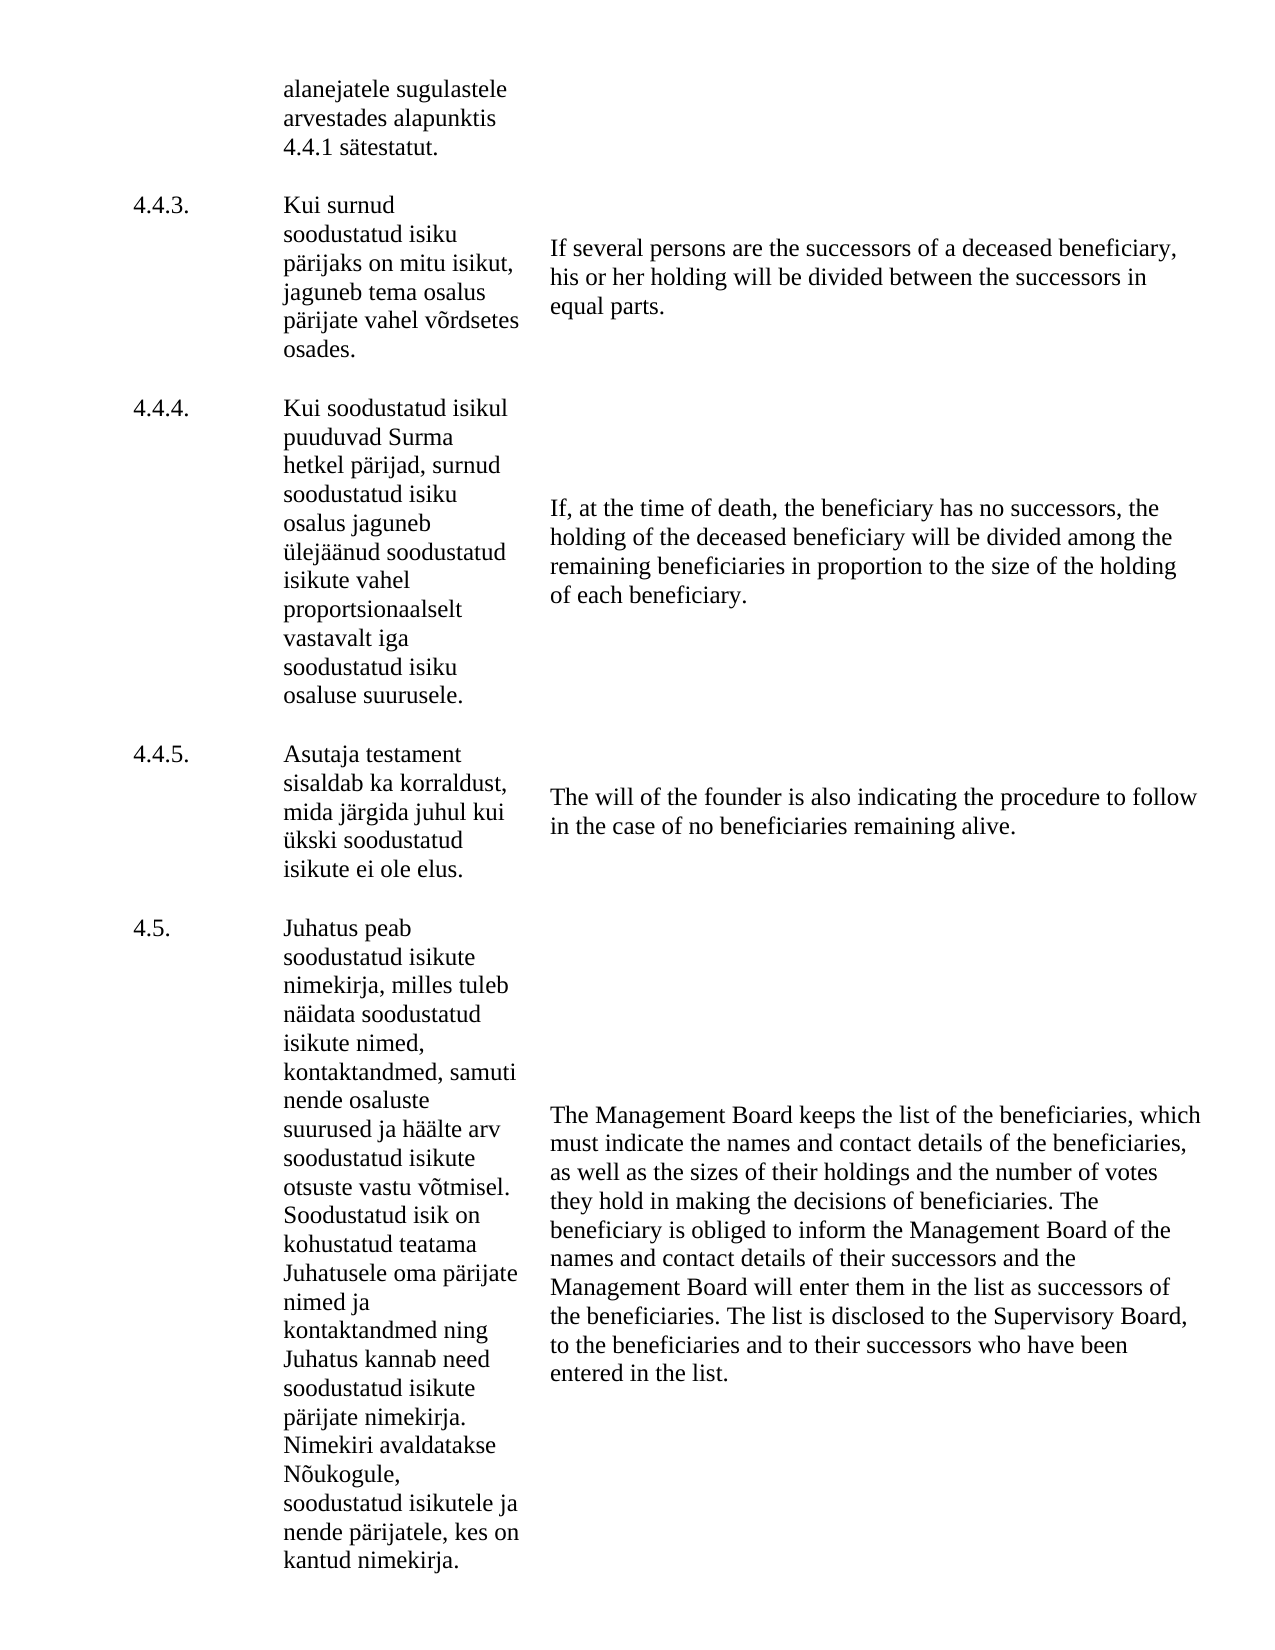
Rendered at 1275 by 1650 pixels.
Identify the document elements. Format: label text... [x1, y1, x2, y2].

table_cell Kui surnud soodustatud isiku pärijaks on mitu isikut, jaguneb tema osalus pärijate vahel võrdsetes osades. [118, 175, 535, 378]
table_cell If several persons are the successors of a deceased beneficiary, his or her holding will be divided between the successors in equal parts. [535, 175, 1216, 378]
table_cell Kui soodustatud isikul puuduvad Surma hetkel pärijad, surnud soodustatud isiku osalus jaguneb ülejäänud soodustatud isikute vahel proportsionaalselt vastavalt iga soodustatud isiku osaluse suurusele. [118, 378, 535, 724]
table_cell alanejatele sugulastele arvestades alapunktis 4.4.1 sätestatut. [118, 59, 535, 175]
table_cell The Management Board keeps the list of the beneficiaries, which must indicate the names and contact details of the beneficiaries, as well as the sizes of their holdings and the number of votes they hold in making the decisions of beneficiaries. The beneficiary is obliged to inform the Management Board of the names and contact details of their successors and the Management Board will enter them in the list as successors of the beneficiaries. The list is disclosed to the Supervisory Board, to the beneficiaries and to their successors who have been entered in the list. [535, 898, 1216, 1589]
table_cell [535, 59, 1216, 175]
table_cell Juhatus peab soodustatud isikute nimekirja, milles tuleb näidata soodustatud isikute nimed, kontaktandmed, samuti nende osaluste suurused ja häälte arv soodustatud isikute otsuste vastu võtmisel. Soodustatud isik on kohustatud teatama Juhatusele oma pärijate nimed ja kontaktandmed ning Juhatus kannab need soodustatud isikute pärijate nimekirja. Nimekiri avaldatakse Nõukogule, soodustatud isikutele ja nende pärijatele, kes on kantud nimekirja. [118, 898, 535, 1589]
table_cell Asutaja testament sisaldab ka korraldust, mida järgida juhul kui ükski soodustatud isikute ei ole elus. [118, 724, 535, 898]
table_cell If, at the time of death, the beneficiary has no successors, the holding of the deceased beneficiary will be divided among the remaining beneficiaries in proportion to the size of the holding of each beneficiary. [535, 378, 1216, 724]
table_cell The will of the founder is also indicating the procedure to follow in the case of no beneficiaries remaining alive. [535, 724, 1216, 898]
